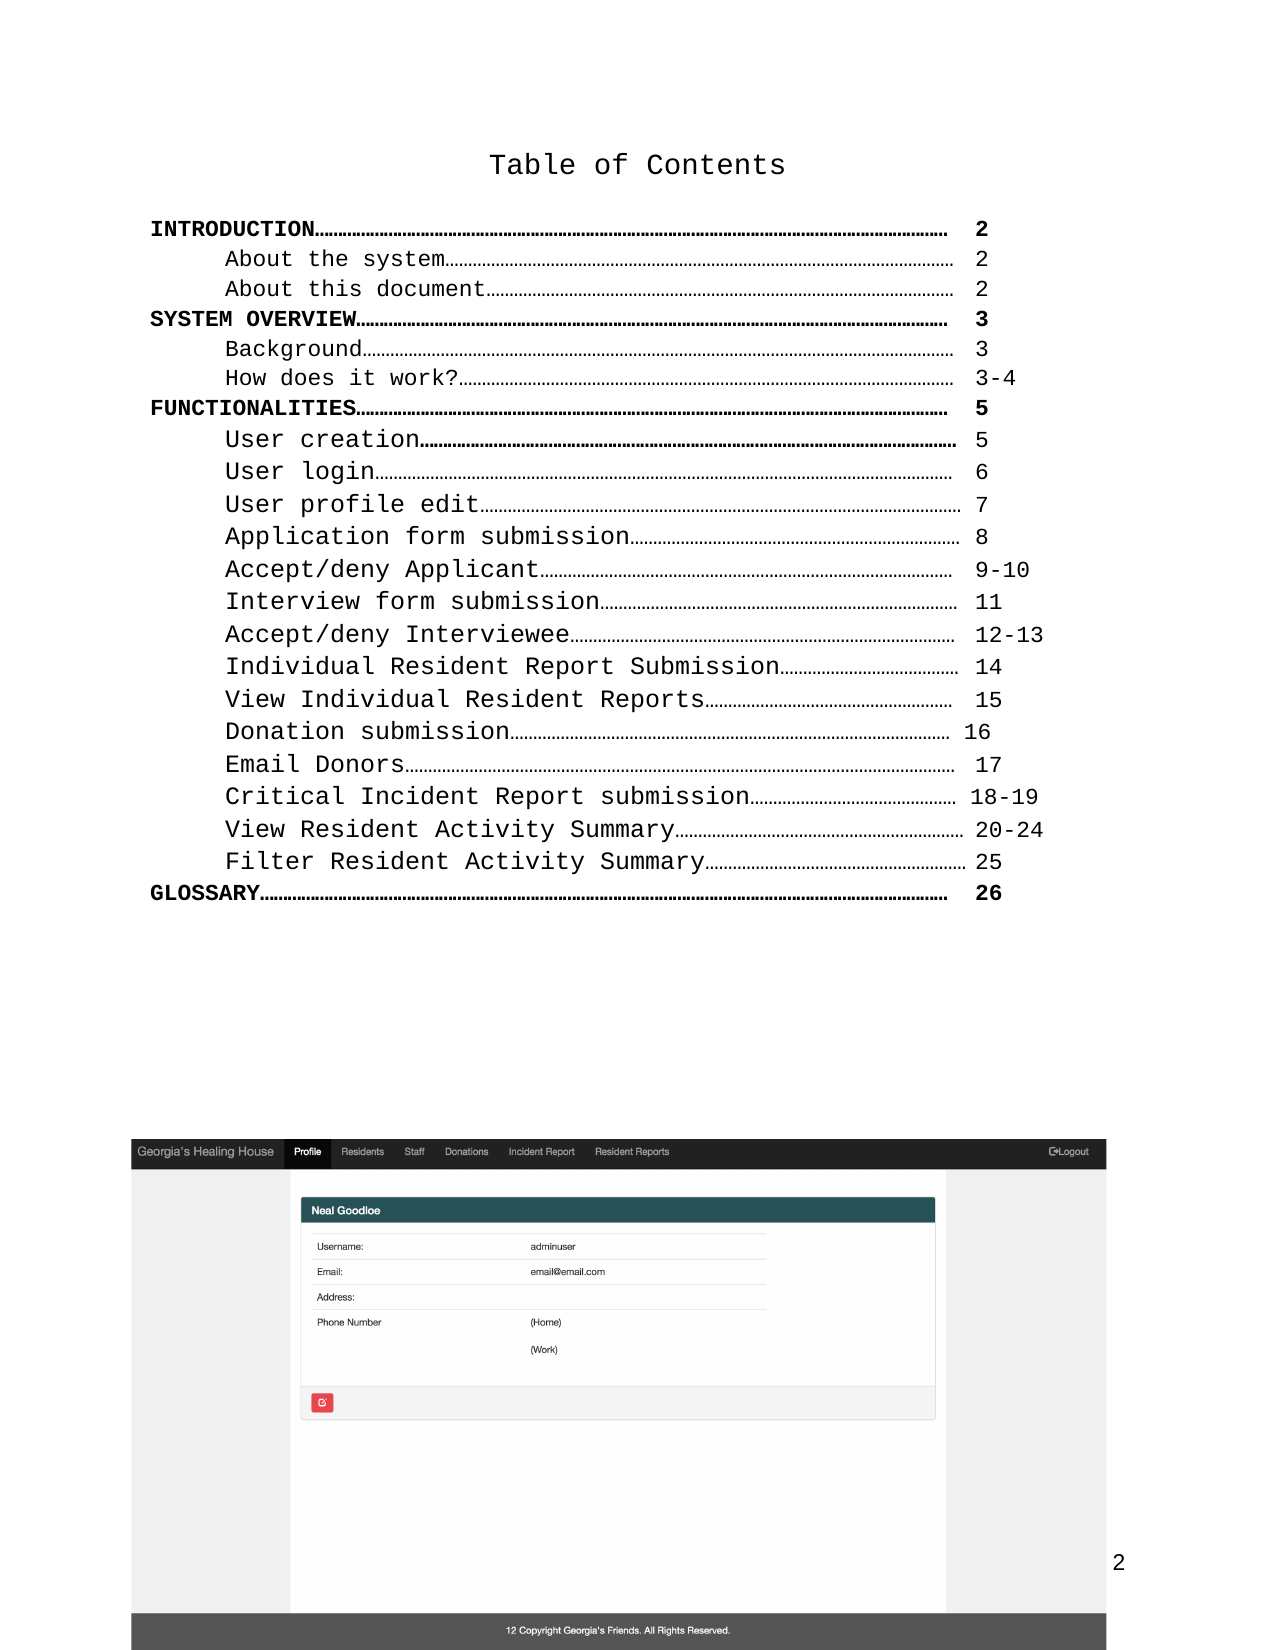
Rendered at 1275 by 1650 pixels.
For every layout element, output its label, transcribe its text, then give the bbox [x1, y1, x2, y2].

text SYSTEM OVERVIEW………………………………………………………………………………………………………………… 3 [150, 307, 1125, 333]
text Background………………………………………………………………………………………………………………… 3 [225, 337, 1125, 363]
text View Individual Resident Reports……………………………………………… 15 [150, 686, 1125, 714]
text How does it work?……………………………………………………………………………………………… 3-4 [225, 367, 1125, 393]
text FUNCTIONALITIES………………………………………………………………………………………………………………… 5 [150, 396, 1125, 422]
text Accept/deny Applicant……………………………………………………………………………… 9-10 [150, 556, 1125, 584]
picture [131, 1139, 1107, 1650]
text User creation……………………………………………………………………………………………………… 5 [150, 426, 1125, 454]
text Interview form submission…………………………………………………………………… 11 [150, 589, 1125, 617]
text GLOSSARY…………………………………………………………………………………………………………………………………… 26 [150, 881, 1125, 907]
text Donation submission…………………………………………………………………………………… 16 [150, 719, 1125, 747]
text About this document………………………………………………………………………………………… 2 [225, 277, 1125, 303]
text View Resident Activity Summary……………………………………………………… 20-24 [150, 816, 1125, 844]
text Email Donors………………………………………………………………………………………………………… 17 [150, 751, 1125, 779]
text Accept/deny Interviewee………………………………………………………………………… 12-13 [150, 621, 1125, 649]
text User login……………………………………………………………………………………………………………… 6 [150, 459, 1125, 487]
text Critical Incident Report submission……………………………………… 18-19 [150, 784, 1125, 812]
text User profile edit…………………………………………………………………………………………… 7 [150, 491, 1125, 519]
text About the system………………………………………………………………………………………………… 2 [225, 247, 1125, 273]
text Filter Resident Activity Summary………………………………………………… 25 [150, 849, 1125, 877]
text Table of Contents [150, 150, 1125, 183]
text Application form submission……………………………………………………………… 8 [150, 524, 1125, 552]
text Individual Resident Report Submission………………………………… 14 [150, 654, 1125, 682]
text INTRODUCTION………………………………………………………………………………………………………………………… 2 [150, 218, 1125, 244]
